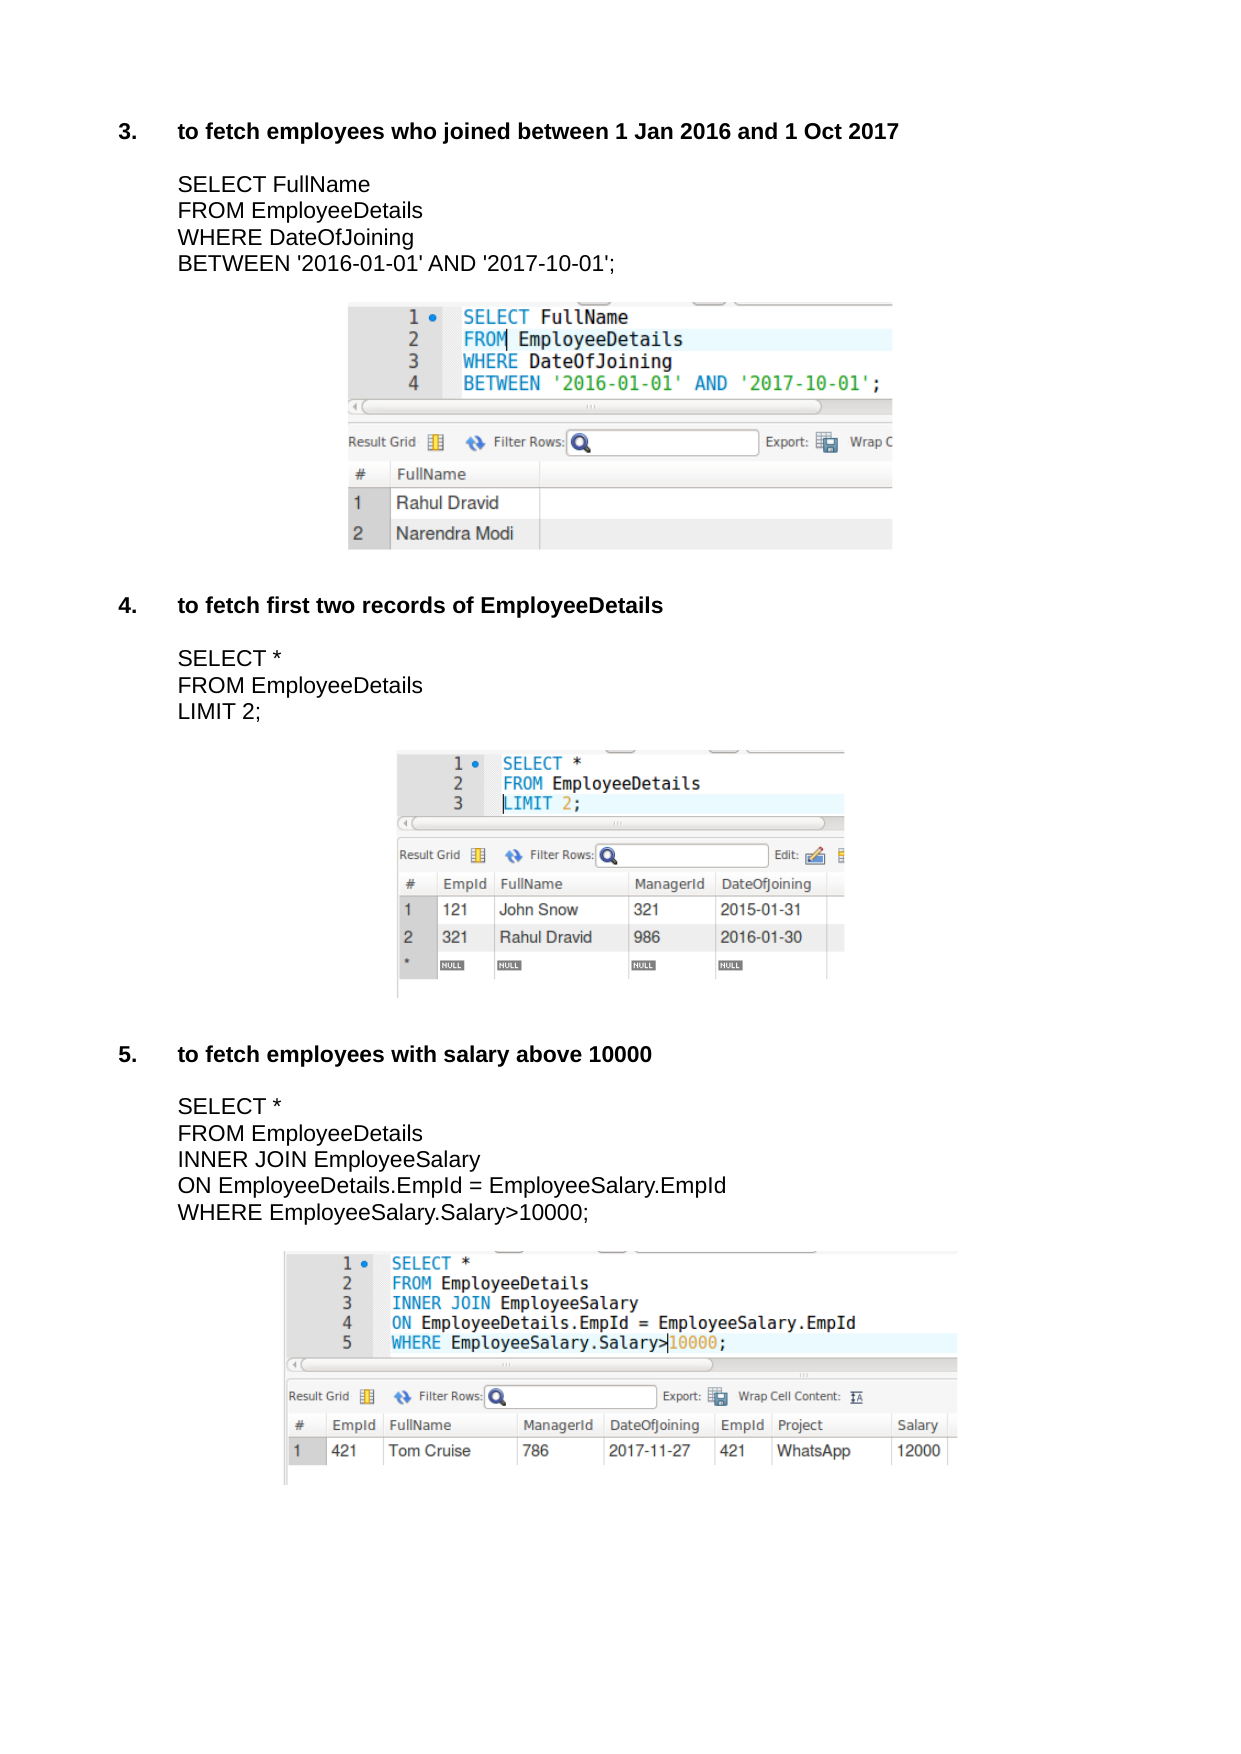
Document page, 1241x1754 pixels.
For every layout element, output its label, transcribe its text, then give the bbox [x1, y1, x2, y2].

text FROM EmployeeDetails [118, 672, 1122, 698]
list WHERE DateOfJoining [118, 223, 1122, 250]
text INNER JOIN EmployeeSalary [118, 1146, 1122, 1172]
list SELECT FullName [118, 171, 1122, 197]
list FROM EmployeeDetails [118, 197, 1122, 223]
text FROM EmployeeDetails [118, 1119, 1122, 1146]
text LIMIT 2; [118, 698, 1122, 724]
list to fetch employees with salary above 10000 [118, 1041, 1122, 1067]
list BETWEEN '2016-01-01' AND '2017-10-01'; [118, 250, 1122, 276]
text ON EmployeeDetails.EmpId = EmployeeSalary.EmpId [118, 1172, 1122, 1199]
picture [347, 302, 893, 557]
picture [282, 1251, 958, 1485]
list to fetch employees who joined between 1 Jan 2016 and 1 Oct 2017 [118, 118, 1122, 144]
text WHERE EmployeeSalary.Salary>10000; [118, 1199, 1122, 1225]
text SELECT * [118, 645, 1122, 672]
picture [396, 750, 845, 998]
text SELECT * [118, 1093, 1122, 1119]
list to fetch first two records of EmployeeDetails [118, 592, 1122, 619]
